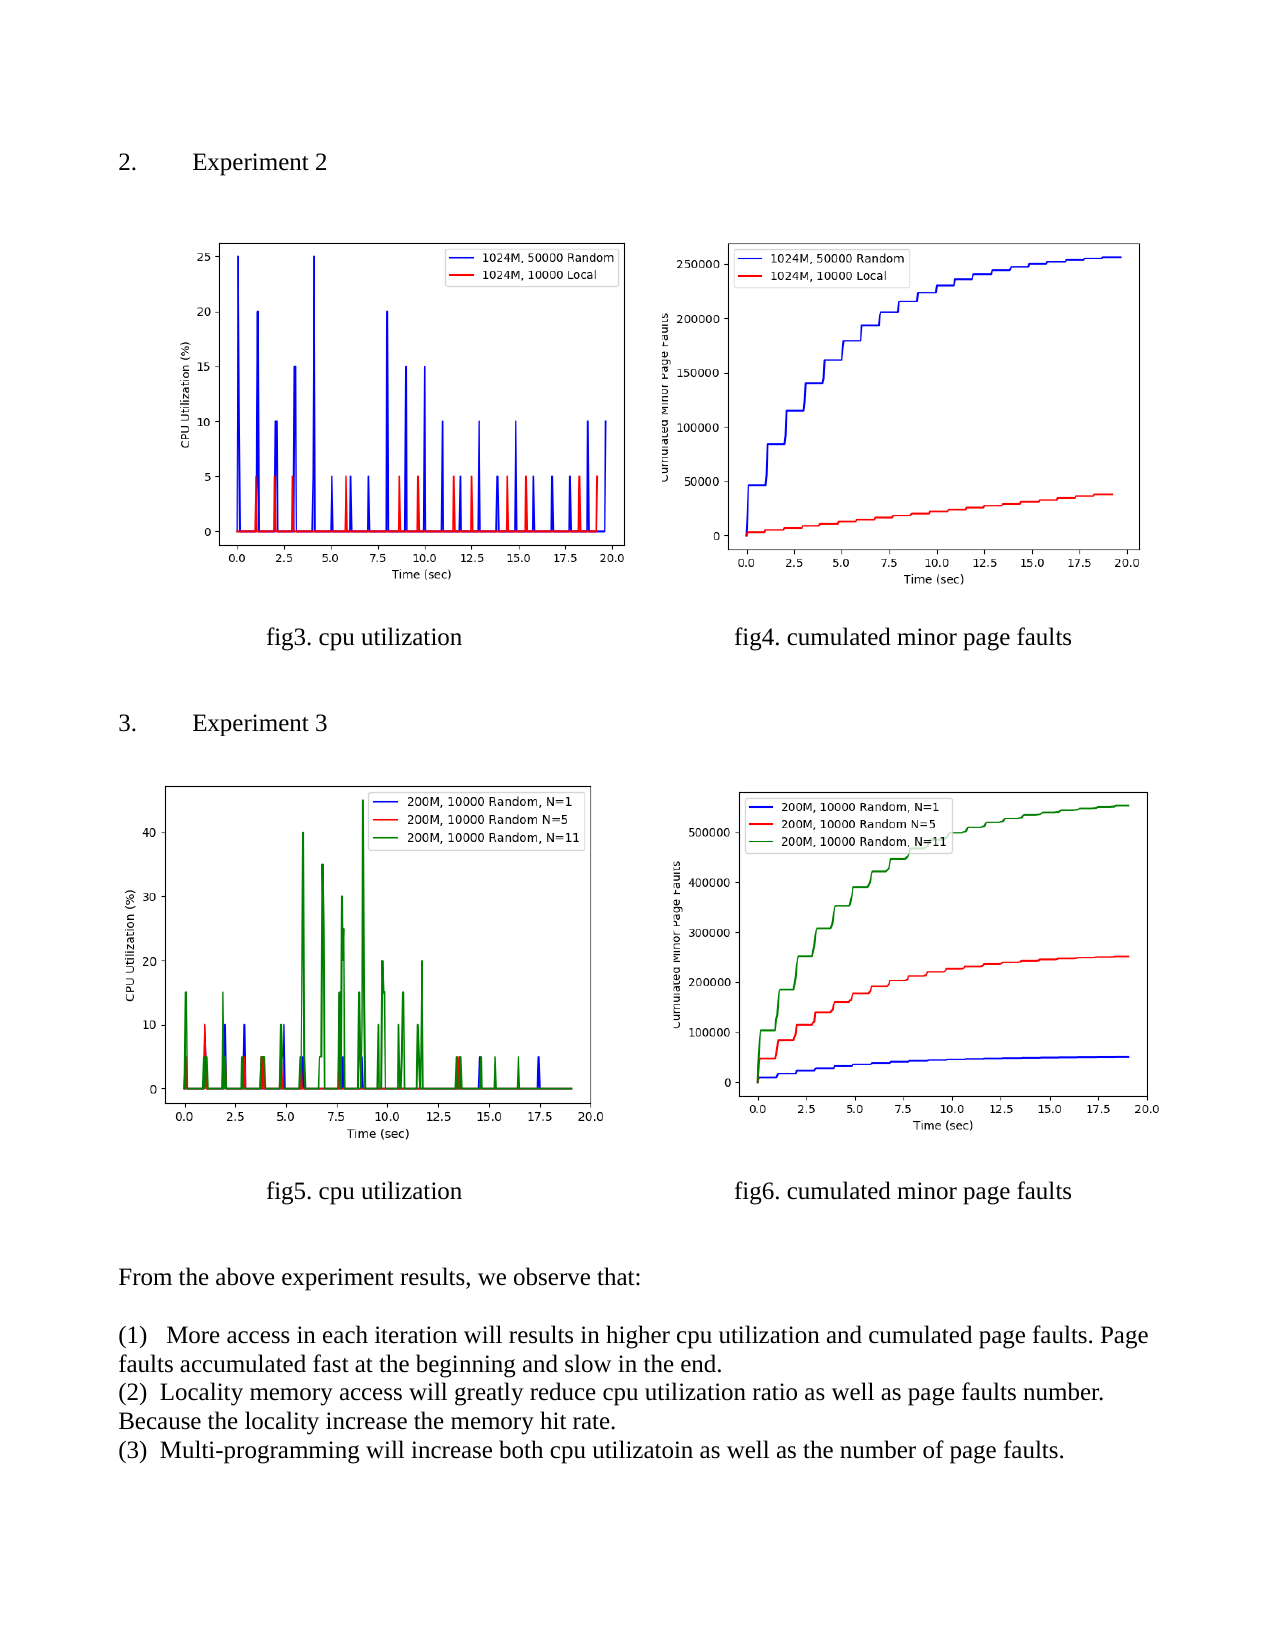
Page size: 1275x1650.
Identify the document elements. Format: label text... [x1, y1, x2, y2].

text (3) Multi-programming will increase both cpu utilizatoin as well as the number of page faults. [118, 1435, 1157, 1464]
text 3. Experiment 3 [118, 708, 1157, 737]
text From the above experiment results, we observe that: [118, 1262, 1157, 1291]
text fig5. cpu utilization fig6. cumulated minor page faults [118, 1176, 1157, 1205]
picture [153, 196, 1192, 593]
text 2. Experiment 2 [118, 147, 1157, 176]
text (1) More access in each iteration will results in higher cpu utilization and cumulated page faults. Page faults accumulated fast at the beginning and slow in the end. [118, 1320, 1157, 1377]
picture [673, 744, 1199, 1139]
text fig3. cpu utilization fig4. cumulated minor page faults [118, 622, 1157, 650]
text (2) Locality memory access will greatly reduce cpu utilization ratio as well as page faults number. Because the locality increase the memory hit rate. [118, 1377, 1157, 1435]
picture [96, 736, 645, 1148]
